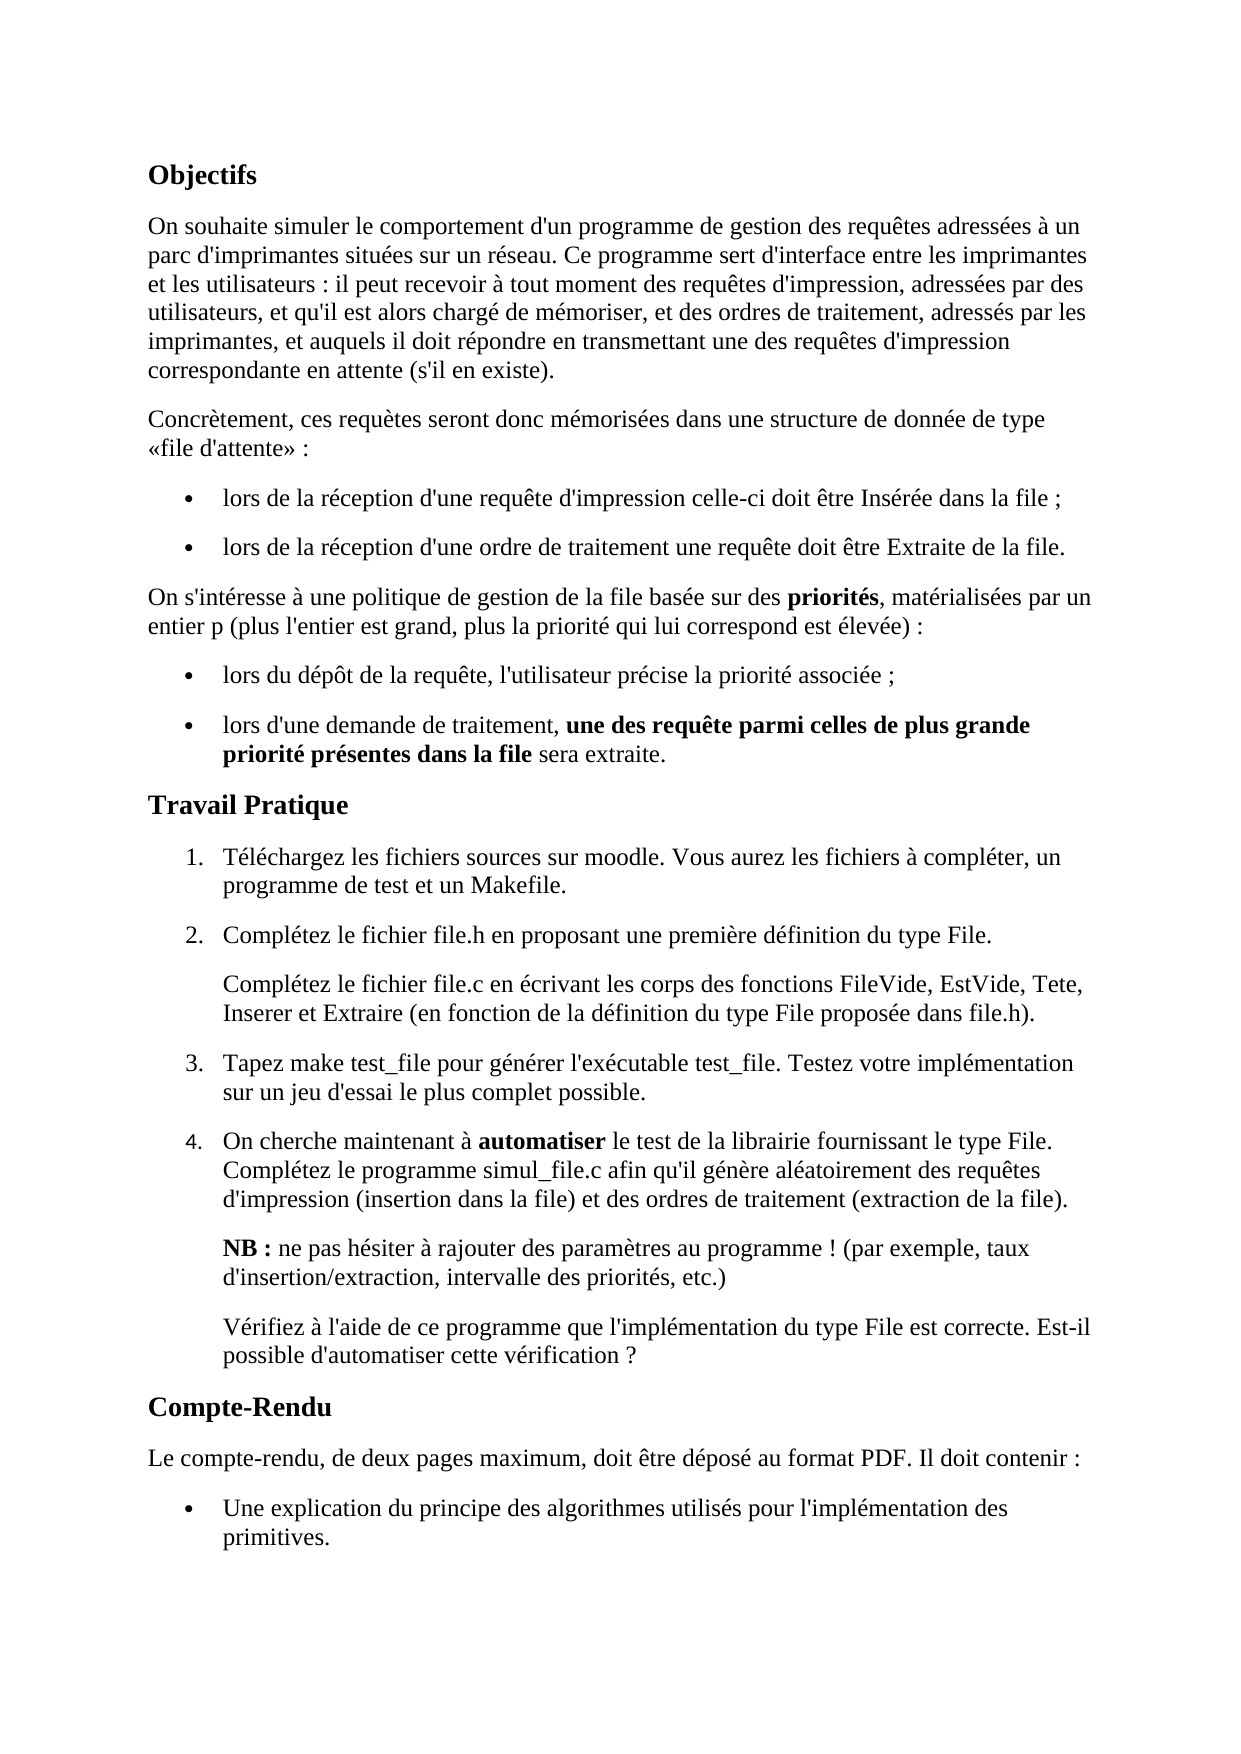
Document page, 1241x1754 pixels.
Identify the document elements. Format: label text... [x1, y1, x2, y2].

text Compte-Rendu [148, 1390, 1093, 1423]
list lors d'une demande de traitement, une des requête parmi celles de plus grande priorité présentes dans la file sera extraite. [185, 710, 1093, 767]
text Travail Pratique [148, 788, 1093, 821]
text Le compte-rendu, de deux pages maximum, doit être déposé au format PDF. Il doit contenir : [148, 1443, 1093, 1472]
text Concrètement, ces requètes seront donc mémorisées dans une structure de donnée de type «file d'attente» : [148, 404, 1093, 462]
list lors du dépôt de la requête, l'utilisateur précise la priorité associée ; [185, 660, 1093, 689]
text Objectifs [148, 158, 1093, 190]
text On s'intéresse à une politique de gestion de la file basée sur des priorités, matérialisées par un entier p (plus l'entier est grand, plus la priorité qui lui correspond est élevée) : [148, 582, 1093, 639]
list Une explication du principe des algorithmes utilisés pour l'implémentation des primitives. [185, 1493, 1093, 1551]
list Téléchargez les fichiers sources sur moodle. Vous aurez les fichiers à compléter, un programme de test et un Makefile. [185, 842, 1093, 899]
text On souhaite simuler le comportement d'un programme de gestion des requêtes adressées à un parc d'imprimantes situées sur un réseau. Ce programme sert d'interface entre les imprimantes et les utilisateurs : il peut recevoir à tout moment des requêtes d'impression, adressées par des utilisateurs, et qu'il est alors chargé de mémoriser, et des ordres de traitement, adressés par les imprimantes, et auquels il doit répondre en transmettant une des requêtes d'impression correspondante en attente (s'il en existe). [148, 211, 1093, 384]
list Complétez le fichier file.h en proposant une première définition du type File. [185, 920, 1093, 949]
list lors de la réception d'une ordre de traitement une requête doit être Extraite de la file. [185, 532, 1093, 561]
text Complétez le fichier file.c en écrivant les corps des fonctions FileVide, EstVide, Tete, Inserer et Extraire (en fonction de la définition du type File proposée dans file.h). [223, 969, 1093, 1027]
list On cherche maintenant à automatiser le test de la librairie fournissant le type File. Complétez le programme simul_file.c afin qu'il génère aléatoirement des requêtes d'impression (insertion dans la file) et des ordres de traitement (extraction de la file). [185, 1126, 1093, 1213]
list lors de la réception d'une requête d'impression celle-ci doit être Insérée dans la file ; [185, 483, 1093, 512]
list Tapez make test_file pour générer l'exécutable test_file. Testez votre implémentation sur un jeu d'essai le plus complet possible. [185, 1048, 1093, 1105]
text Vérifiez à l'aide de ce programme que l'implémentation du type File est correcte. Est-il possible d'automatiser cette vérification ? [223, 1312, 1093, 1369]
text NB : ne pas hésiter à rajouter des paramètres au programme ! (par exemple, taux d'insertion/extraction, intervalle des priorités, etc.) [223, 1233, 1093, 1291]
